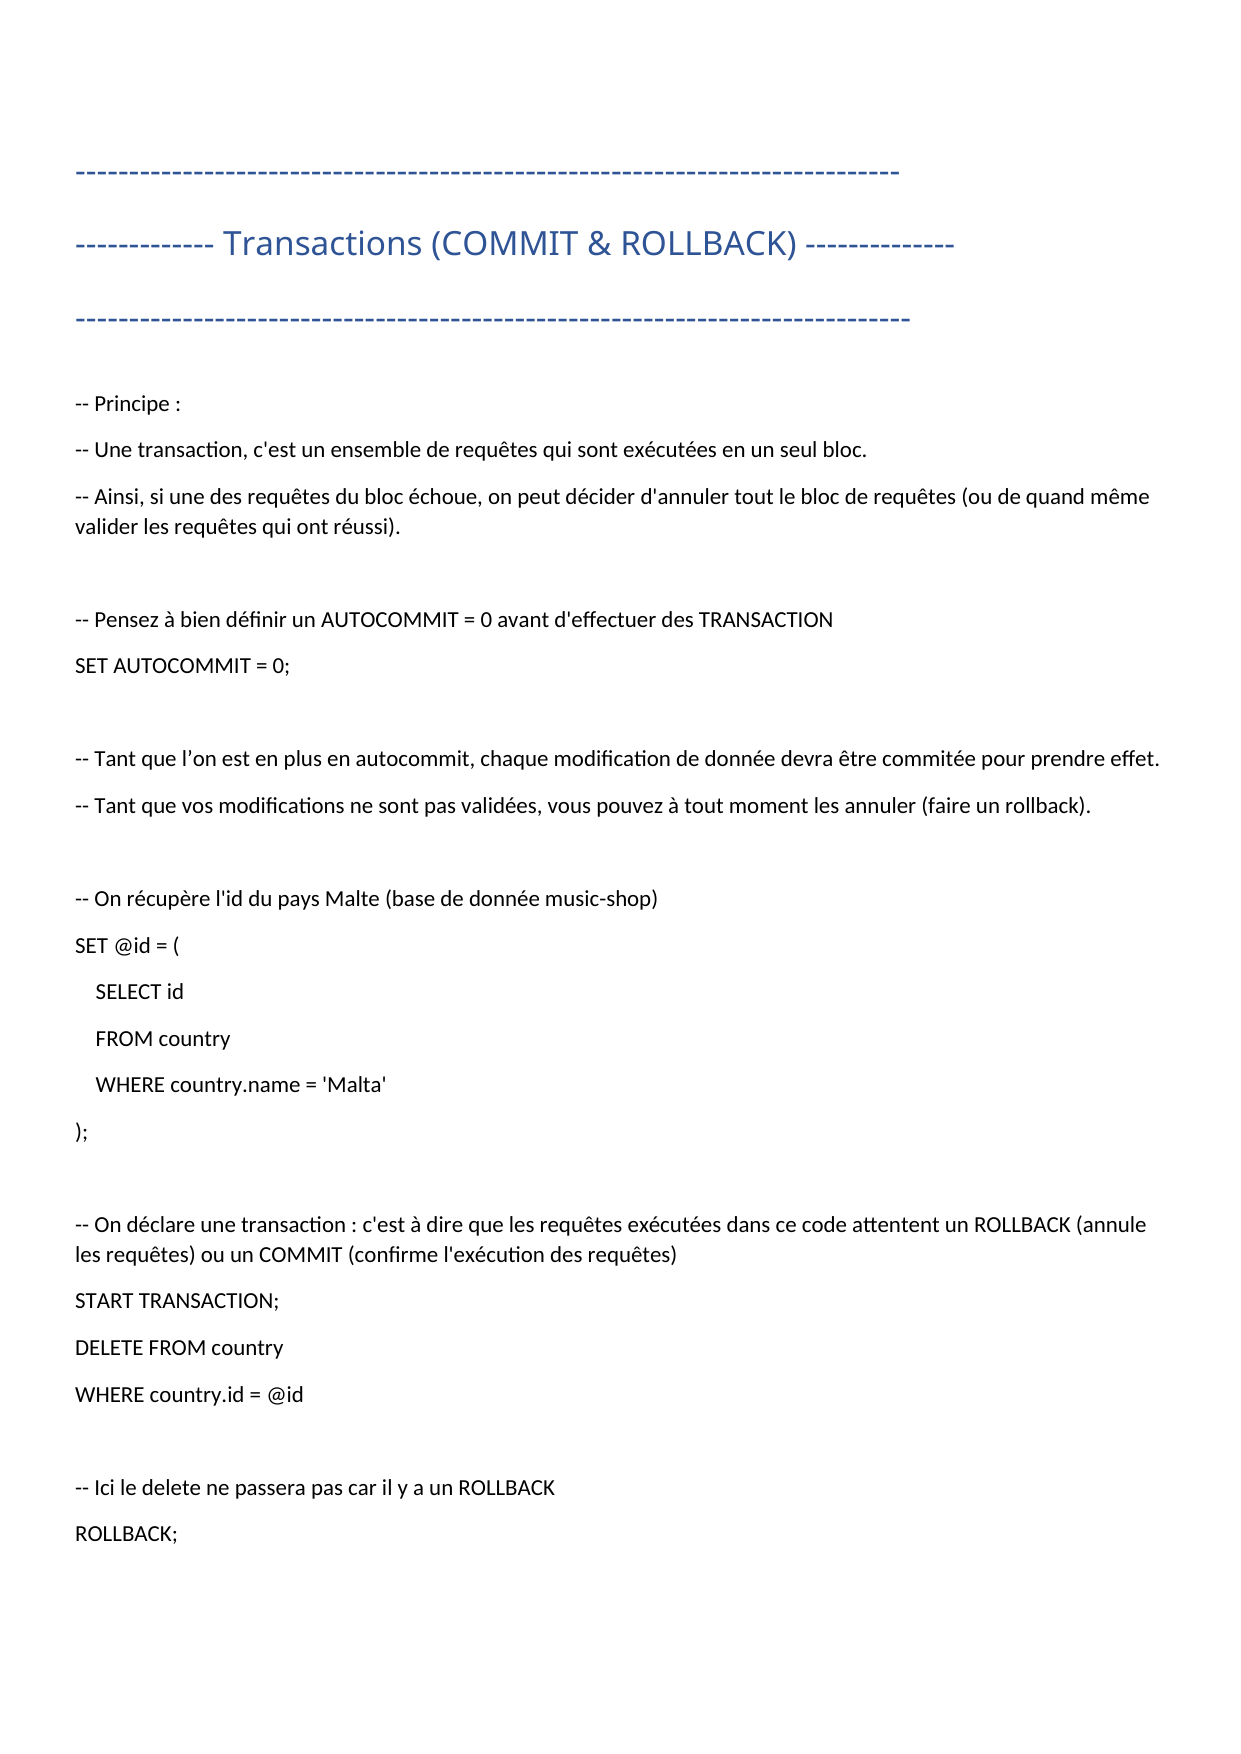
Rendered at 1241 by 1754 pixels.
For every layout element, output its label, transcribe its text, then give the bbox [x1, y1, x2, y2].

text ROLLBACK; [75, 1519, 1165, 1547]
text -- Ainsi, si une des requêtes du bloc échoue, on peut décider d'annuler tout le bloc de requêtes (ou de quand même valider les requêtes qui ont réussi). [75, 482, 1165, 540]
text SET @id = ( [75, 931, 1165, 959]
text -- On déclare une transaction : c'est à dire que les requêtes exécutées dans ce code attentent un ROLLBACK (annule les requêtes) ou un COMMIT (confirme l'exécution des requêtes) [75, 1210, 1165, 1268]
subtitle ------------------------------------------------------------------------------ [75, 294, 1165, 339]
text -- Tant que vos modifications ne sont pas validées, vous pouvez à tout moment les annuler (faire un rollback). [75, 791, 1165, 819]
text -- Tant que l’on est en plus en autocommit, chaque modification de donnée devra être commitée pour prendre effet. [75, 744, 1165, 773]
text -- Ici le delete ne passera pas car il y a un ROLLBACK [75, 1473, 1165, 1501]
text SELECT id [75, 977, 1165, 1005]
text SET AUTOCOMMIT = 0; [75, 651, 1165, 679]
text ); [75, 1117, 1165, 1145]
text START TRANSACTION; [75, 1287, 1165, 1315]
subtitle ------------- Transactions (COMMIT & ROLLBACK) -------------- [75, 220, 1165, 266]
text -- Pensez à bien définir un AUTOCOMMIT = 0 avant d'effectuer des TRANSACTION [75, 605, 1165, 633]
text -- On récupère l'id du pays Malte (base de donnée music-shop) [75, 884, 1165, 912]
text -- Principe : [75, 389, 1165, 417]
text WHERE country.id = @id [75, 1380, 1165, 1408]
subtitle ----------------------------------------------------------------------------- [75, 147, 1165, 192]
text WHERE country.name = 'Malta' [75, 1071, 1165, 1098]
text FROM country [75, 1024, 1165, 1052]
text DELETE FROM country [75, 1333, 1165, 1361]
text -- Une transaction, c'est un ensemble de requêtes qui sont exécutées en un seul bloc. [75, 435, 1165, 463]
